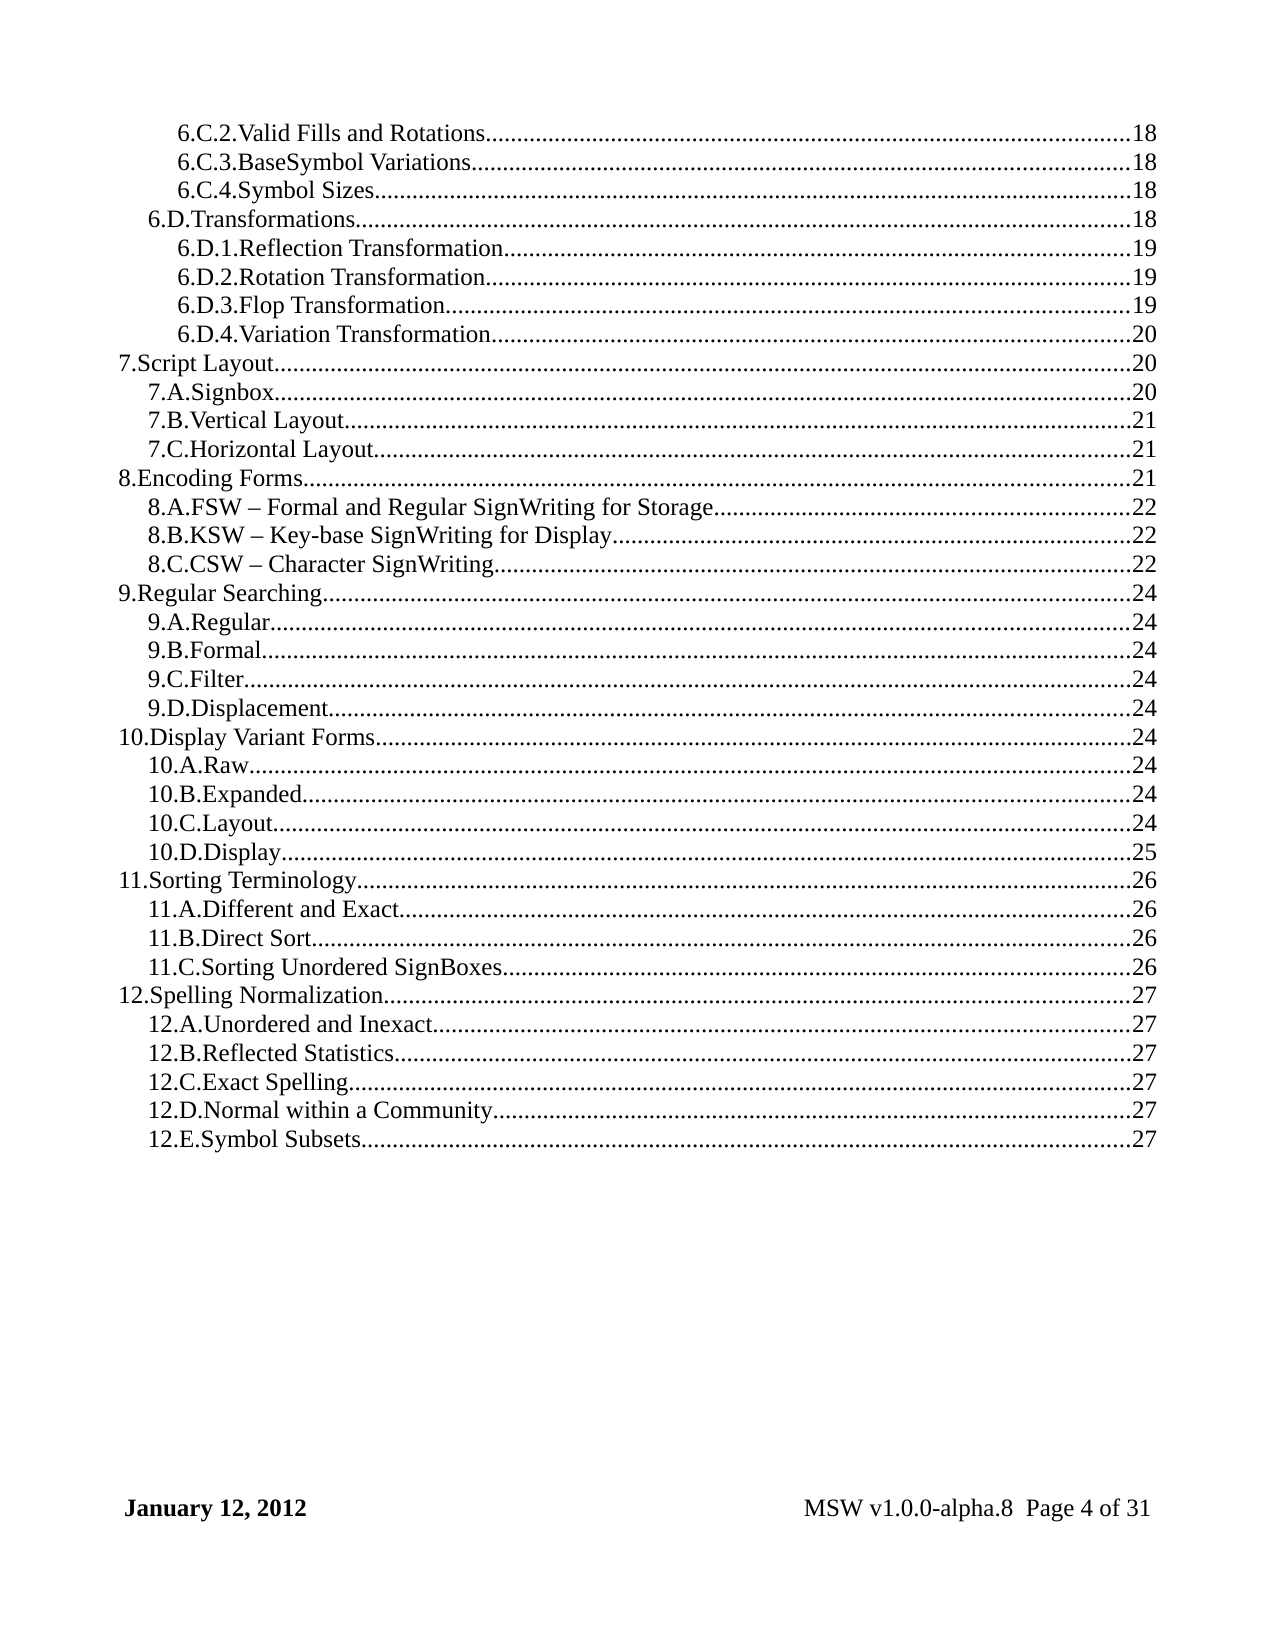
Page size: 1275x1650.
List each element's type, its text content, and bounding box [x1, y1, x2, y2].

text 6.C.2.Valid Fills and Rotations 18 [177, 118, 1157, 147]
text 12.C.Exact Spelling 27 [148, 1067, 1157, 1096]
text 9.C.Filter 24 [148, 664, 1157, 693]
text 12.E.Symbol Subsets 27 [148, 1124, 1157, 1153]
text 6.C.3.BaseSymbol Variations 18 [177, 147, 1157, 176]
text 7.A.Signbox 20 [148, 377, 1157, 406]
text 11.C.Sorting Unordered SignBoxes 26 [148, 952, 1157, 981]
text 11.Sorting Terminology 26 [118, 866, 1157, 894]
text 12.D.Normal within a Community 27 [148, 1096, 1157, 1124]
text 6.D.Transformations 18 [148, 204, 1157, 233]
text 7.B.Vertical Layout 21 [148, 406, 1157, 434]
text 10.D.Display 25 [148, 837, 1157, 866]
text 7.C.Horizontal Layout 21 [148, 434, 1157, 463]
text 12.B.Reflected Statistics 27 [148, 1038, 1157, 1067]
text 7.Script Layout 20 [118, 348, 1157, 377]
text 8.Encoding Forms 21 [118, 463, 1157, 492]
text 10.B.Expanded 24 [148, 779, 1157, 808]
text 6.C.4.Symbol Sizes 18 [177, 176, 1157, 204]
text 9.Regular Searching 24 [118, 578, 1157, 607]
text 12.A.Unordered and Inexact 27 [148, 1009, 1157, 1038]
text 12.Spelling Normalization 27 [118, 981, 1157, 1009]
text 11.A.Different and Exact 26 [148, 894, 1157, 923]
text 9.D.Displacement 24 [148, 693, 1157, 722]
text 9.B.Formal 24 [148, 636, 1157, 664]
text 6.D.3.Flop Transformation 19 [177, 291, 1157, 319]
text 11.B.Direct Sort 26 [148, 923, 1157, 952]
text 8.C.CSW – Character SignWriting 22 [148, 549, 1157, 578]
text 10.C.Layout 24 [148, 808, 1157, 837]
text 9.A.Regular 24 [148, 607, 1157, 636]
text 8.A.FSW – Formal and Regular SignWriting for Storage 22 [148, 492, 1157, 521]
text 6.D.2.Rotation Transformation 19 [177, 262, 1157, 291]
text 8.B.KSW – Key-base SignWriting for Display 22 [148, 521, 1157, 549]
text 10.Display Variant Forms 24 [118, 722, 1157, 751]
text 6.D.1.Reflection Transformation 19 [177, 233, 1157, 262]
text 10.A.Raw 24 [148, 751, 1157, 779]
text 6.D.4.Variation Transformation 20 [177, 319, 1157, 348]
